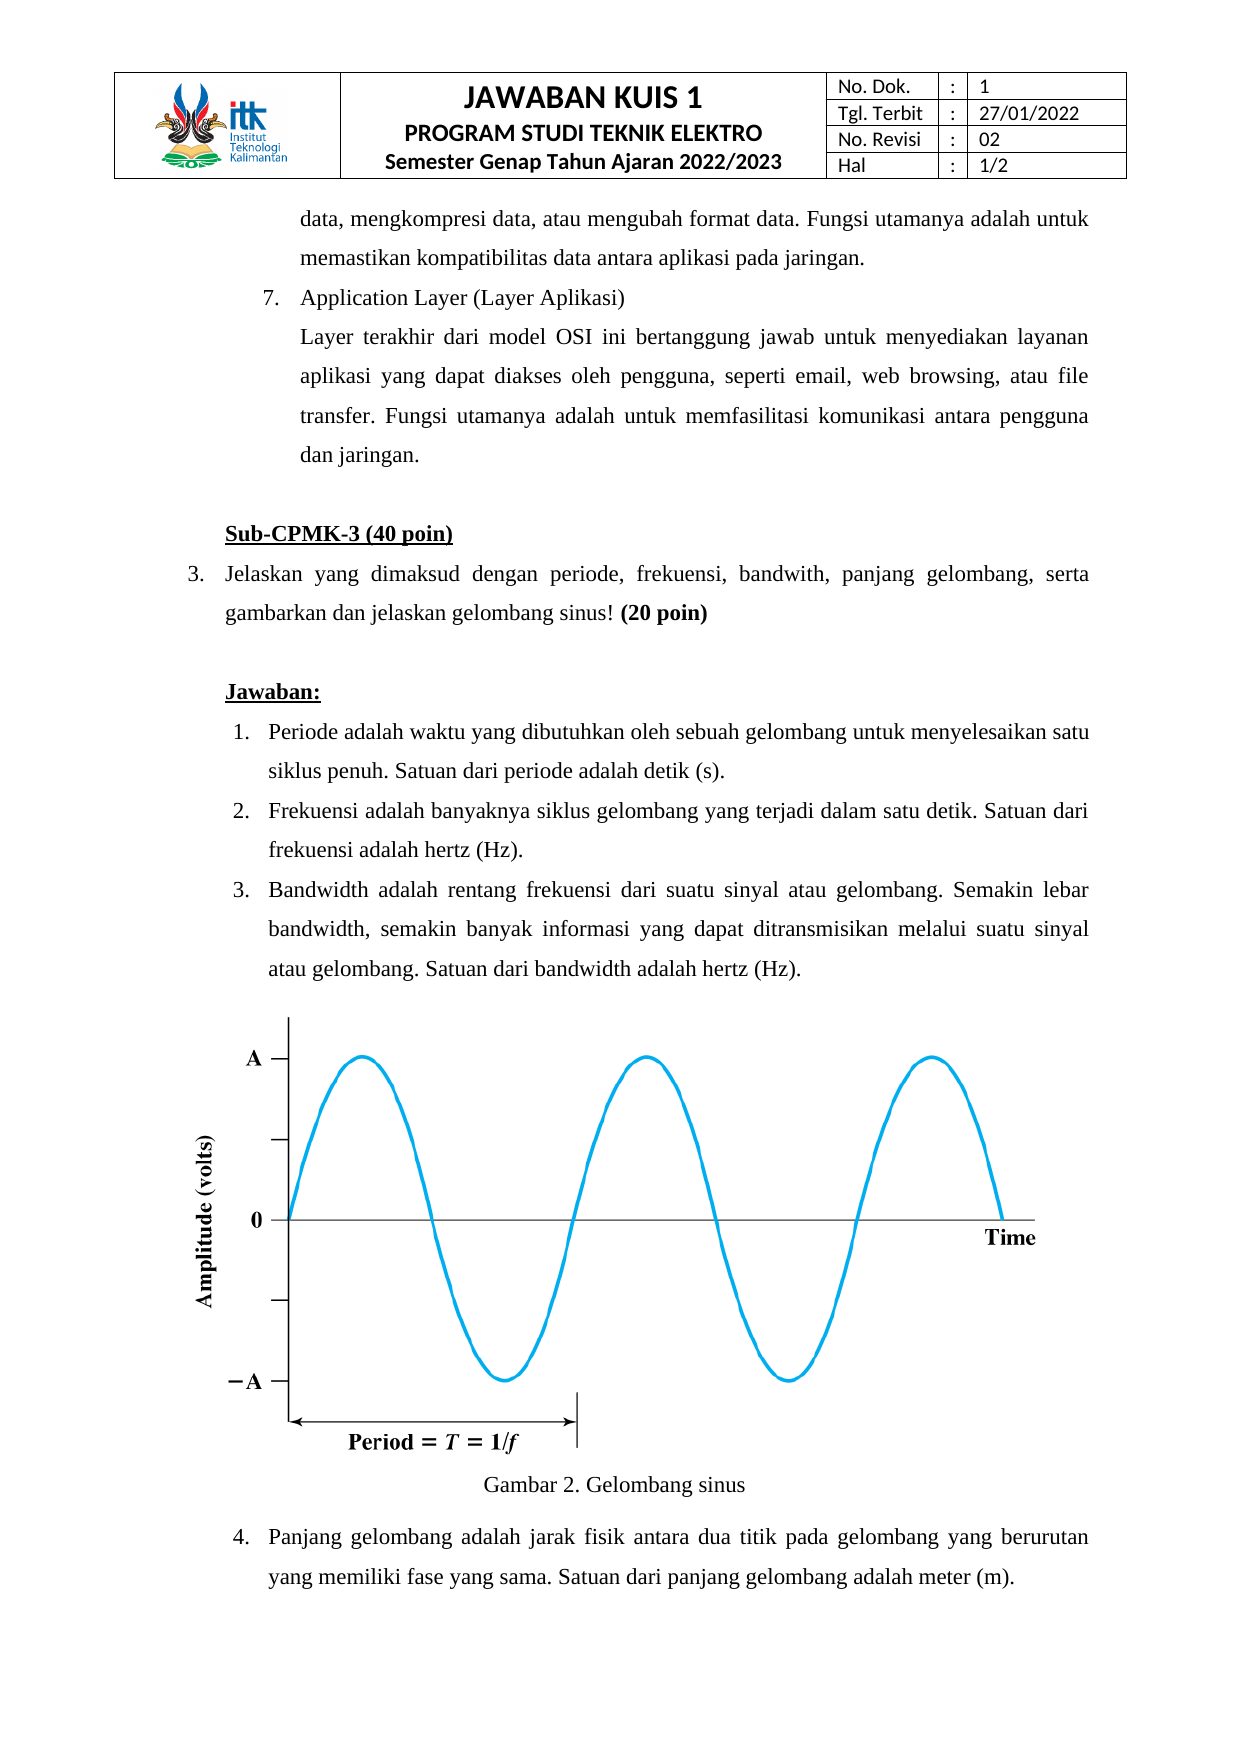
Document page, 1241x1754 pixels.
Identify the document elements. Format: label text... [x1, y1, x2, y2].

list Application Layer (Layer Aplikasi) [262, 283, 1090, 310]
list Panjang gelombang adalah jarak fisik antara dua titik pada gelombang yang berurutan yang memiliki fase yang sama. Satuan dari panjang gelombang adalah meter (m). [233, 994, 1090, 1589]
text Sub-CPMK-3 (40 poin) [225, 520, 1090, 547]
list Gambar 2. Gelombang sinus [186, 1455, 1043, 1497]
list Bandwidth adalah rentang frekuensi dari suatu sinyal atau gelombang. Semakin lebar bandwidth, semakin banyak informasi yang dapat ditransmisikan melalui suatu sinyal atau gelombang. Satuan dari bandwidth adalah hertz (Hz). [233, 876, 1090, 981]
list Jelaskan yang dimaksud dengan periode, frekuensi, bandwith, panjang gelombang, serta gambarkan dan jelaskan gelombang sinus! (20 poin) [187, 560, 1090, 626]
list Periode adalah waktu yang dibutuhkan oleh sebuah gelombang untuk menyelesaikan satu siklus penuh. Satuan dari periode adalah detik (s). [233, 718, 1090, 784]
list Jawaban: [187, 678, 1090, 705]
picture [185, 1005, 1044, 1455]
list [186, 993, 1043, 1005]
list data, mengkompresi data, atau mengubah format data. Fungsi utamanya adalah untuk memastikan kompatibilitas data antara aplikasi pada jaringan. [262, 204, 1090, 270]
list Frekuensi adalah banyaknya siklus gelombang yang terjadi dalam satu detik. Satuan dari frekuensi adalah hertz (Hz). [233, 797, 1090, 863]
list Layer terakhir dari model OSI ini bertanggung jawab untuk menyediakan layanan aplikasi yang dapat diakses oleh pengguna, seperti email, web browsing, atau file transfer. Fungsi utamanya adalah untuk memfasilitasi komunikasi antara pengguna dan jaringan. [262, 323, 1090, 468]
picture [152, 81, 290, 171]
